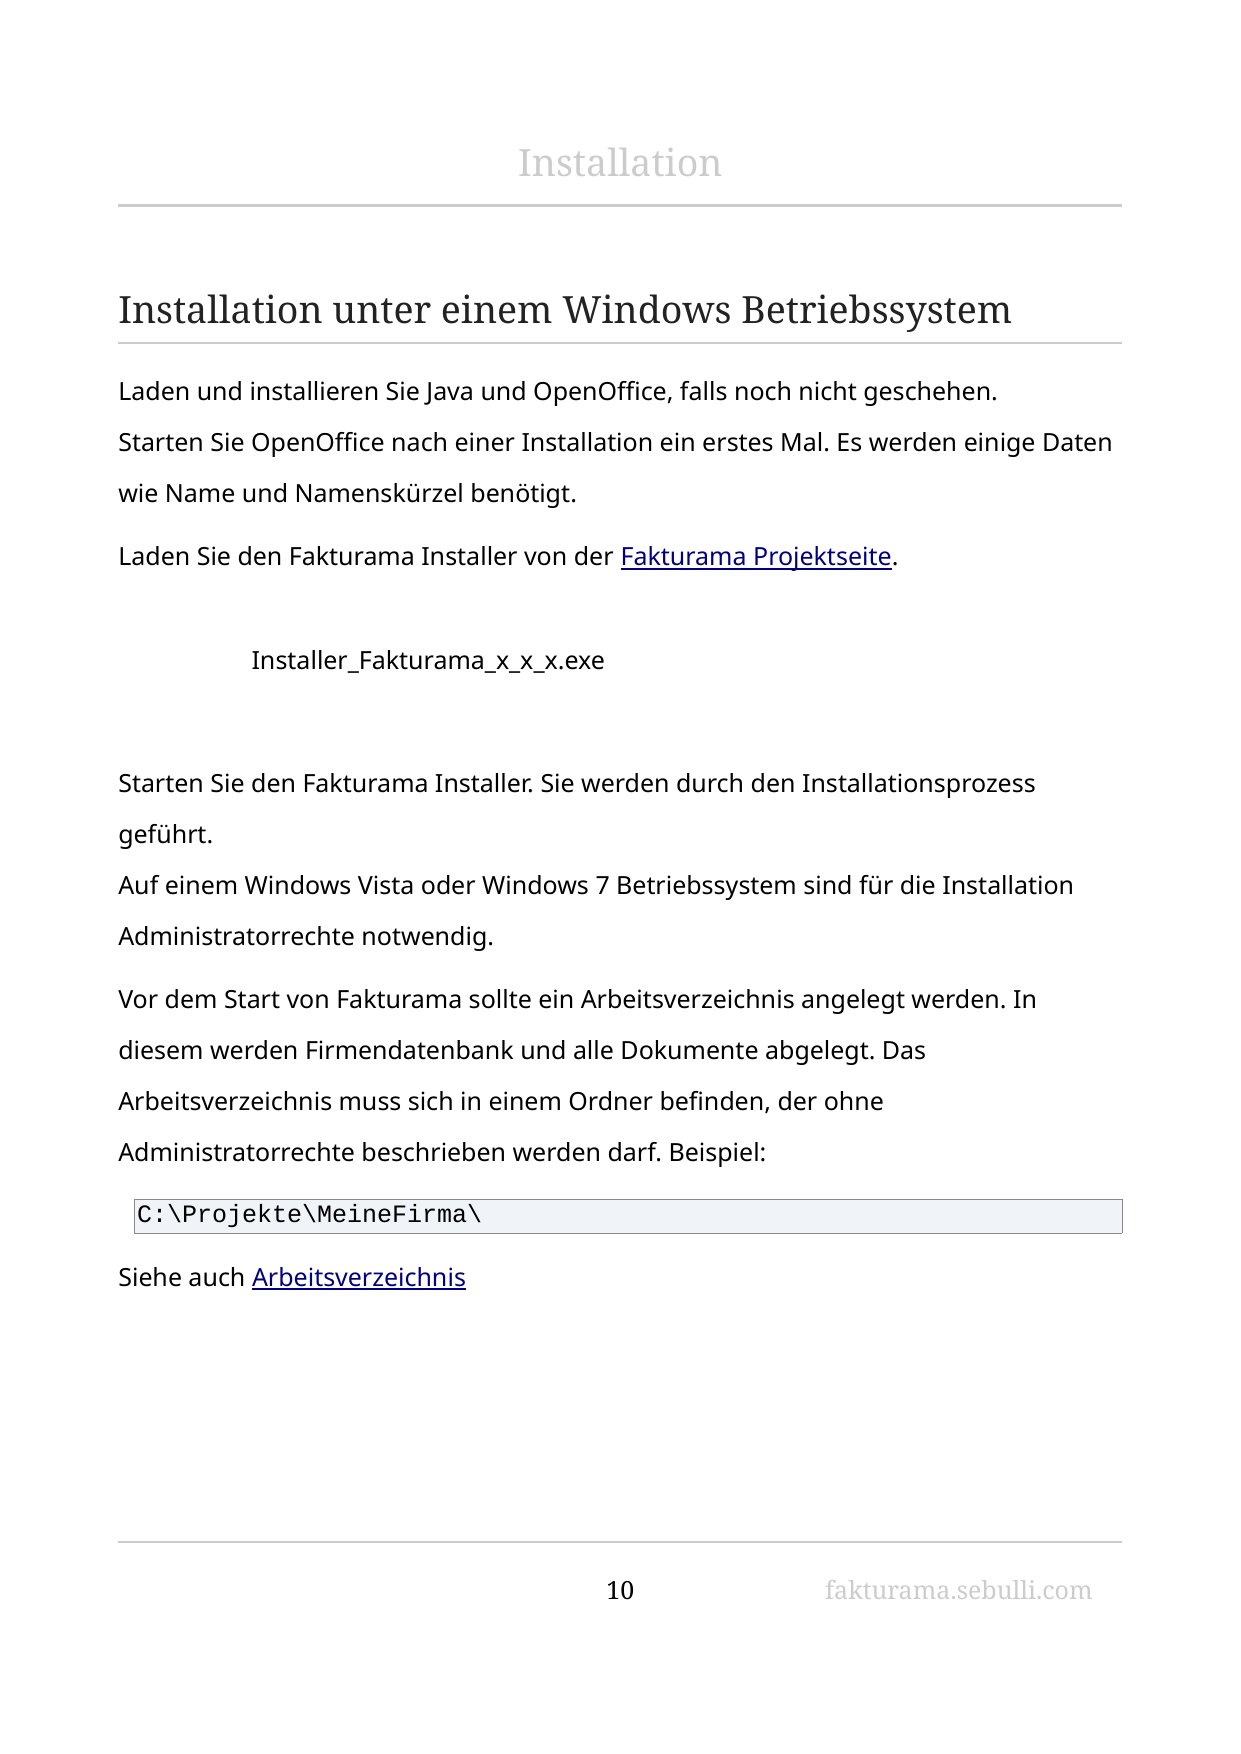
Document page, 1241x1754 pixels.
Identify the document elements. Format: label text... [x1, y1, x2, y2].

text Vor dem Start von Fakturama sollte ein Arbeitsverzeichnis angelegt werden. In diesem werden Firmendatenbank und alle Dokumente abgelegt. Das Arbeitsverzeichnis muss sich in einem Ordner befinden, der ohne Administratorrechte beschrieben werden darf. Beispiel: [118, 982, 1122, 1169]
text C:\Projekte\MeineFirma\ [135, 1200, 1122, 1233]
text Starten Sie den Fakturama Installer. Sie werden durch den Installationsprozess geführt. Auf einem Windows Vista oder Windows 7 Betriebssystem sind für die Installation Administratorrechte notwendig. [118, 765, 1122, 952]
text Siehe auch Arbeitsverzeichnis [118, 1260, 1122, 1294]
subtitle Installation unter einem Windows Betriebssystem [118, 283, 1122, 342]
text Laden und installieren Sie Java und OpenOffice, falls noch nicht geschehen. Starten Sie OpenOffice nach einer Installation ein erstes Mal. Es werden einige Daten wie Name und Namenskürzel benötigt. [118, 373, 1122, 509]
text Installer_Fakturama_x_x_x.exe [118, 603, 1122, 736]
text Laden Sie den Fakturama Installer von der Fakturama Projektseite. [118, 539, 1122, 573]
